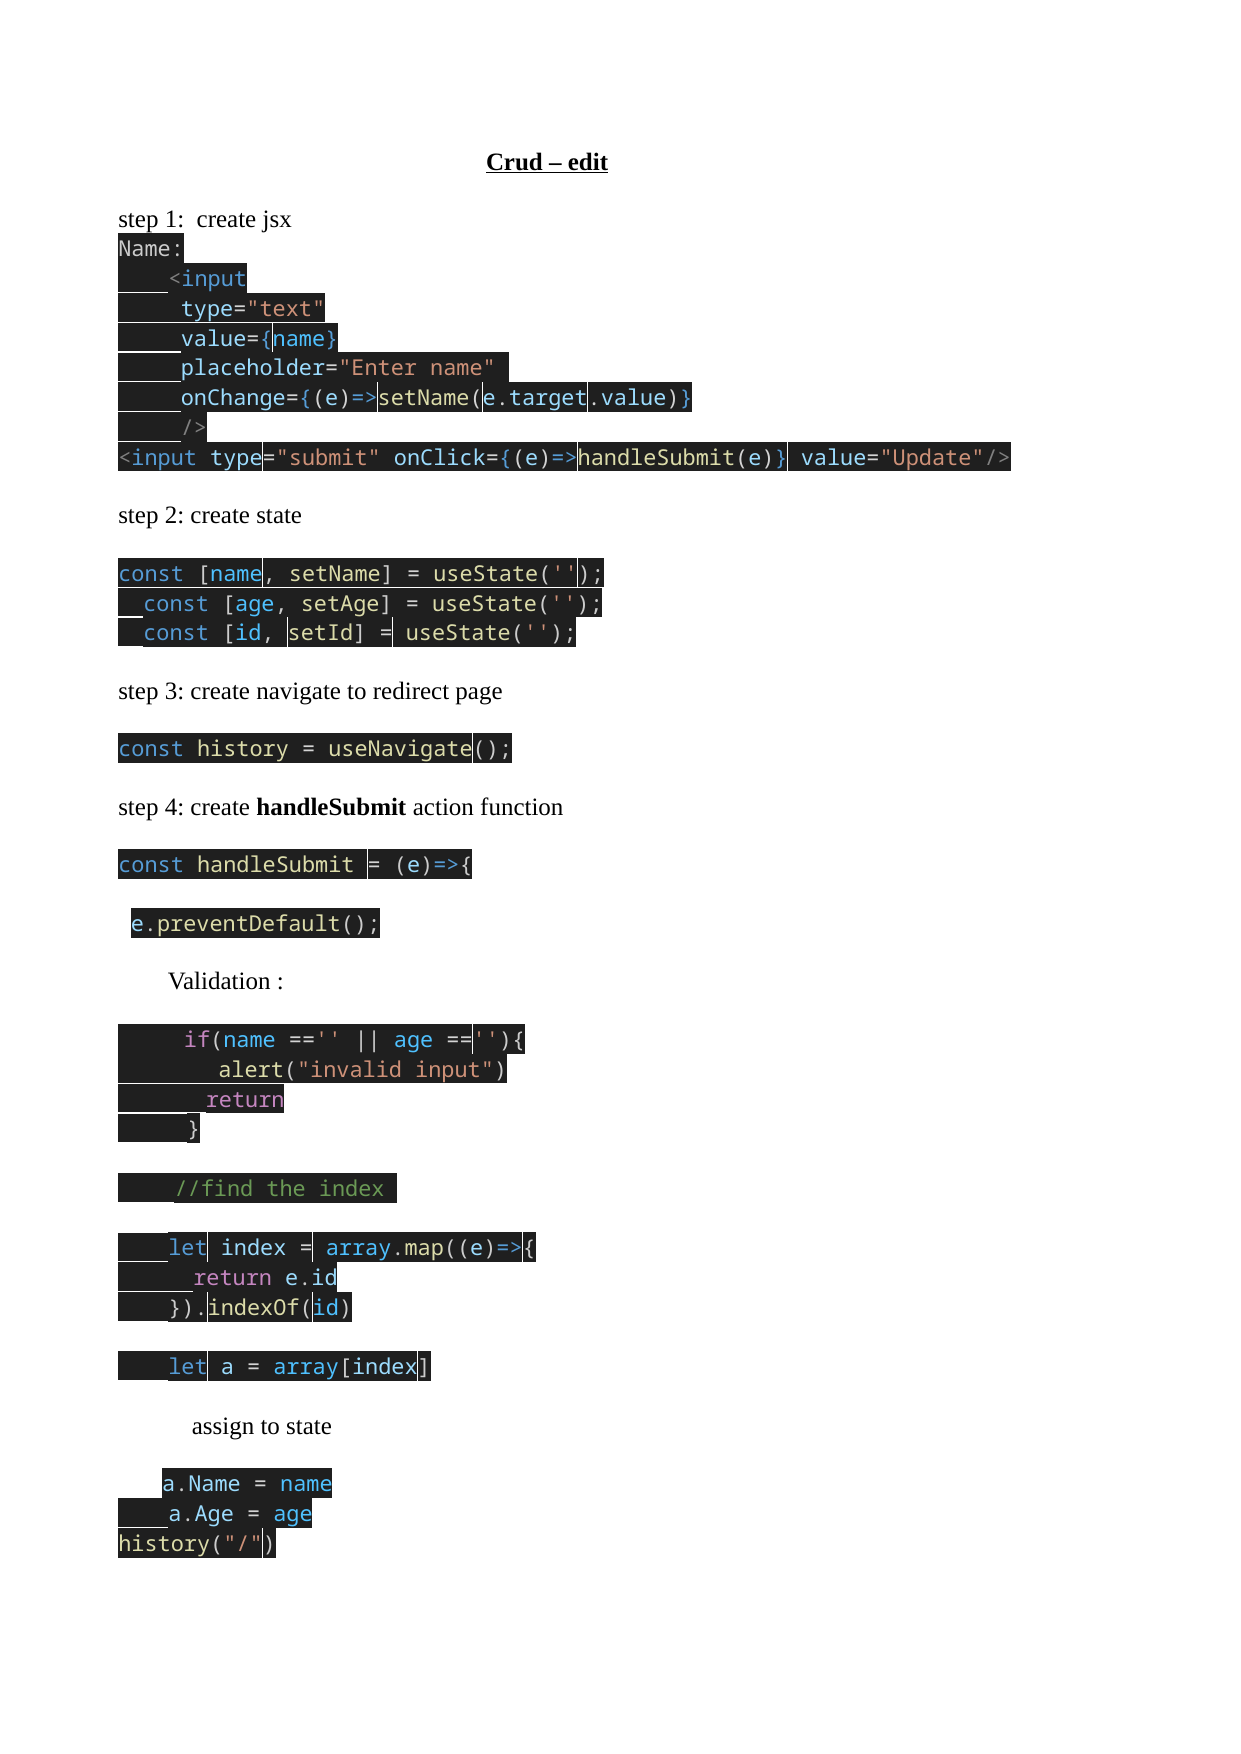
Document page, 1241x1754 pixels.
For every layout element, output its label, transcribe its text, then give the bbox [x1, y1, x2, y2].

text /> [118, 412, 1122, 442]
text history("/") [118, 1528, 1122, 1558]
text }).indexOf(id) [118, 1292, 1122, 1322]
text onChange={(e)=>setName(e.target.value)} [118, 382, 1122, 412]
text Name: [118, 233, 1122, 263]
text const [name, setName] = useState(''); [118, 558, 1122, 587]
text return e.id [118, 1262, 1122, 1292]
text a.Name = name [118, 1468, 1122, 1498]
text <input type="submit" onClick={(e)=>handleSubmit(e)} value="Update"/> [118, 442, 1122, 471]
text const handleSubmit = (e)=>{ [118, 849, 1122, 879]
text <input [118, 263, 1122, 293]
text if(name =='' || age ==''){ [118, 1024, 1122, 1054]
text step 1: create jsx [118, 204, 1122, 233]
text e.preventDefault(); [118, 908, 1122, 938]
text } [118, 1113, 1122, 1143]
text const history = useNavigate(); [118, 733, 1122, 763]
text step 2: create state [118, 500, 1122, 529]
text Crud – edit [118, 147, 1122, 176]
text //find the index [118, 1173, 1122, 1203]
text let index = array.map((e)=>{ [118, 1232, 1122, 1262]
text alert("invalid input") [118, 1054, 1122, 1083]
text Validation : [118, 966, 1122, 995]
text step 4: create handleSubmit action function [118, 792, 1122, 821]
text return [118, 1083, 1122, 1113]
text value={name} [118, 322, 1122, 352]
text step 3: create navigate to redirect page [118, 676, 1122, 704]
text type="text" [118, 293, 1122, 322]
text placeholder="Enter name" [118, 352, 1122, 382]
text assign to state [118, 1411, 1122, 1439]
text const [id, setId] = useState(''); [118, 617, 1122, 647]
text let a = array[index] [118, 1351, 1122, 1381]
text a.Age = age [118, 1498, 1122, 1528]
text const [age, setAge] = useState(''); [118, 587, 1122, 617]
